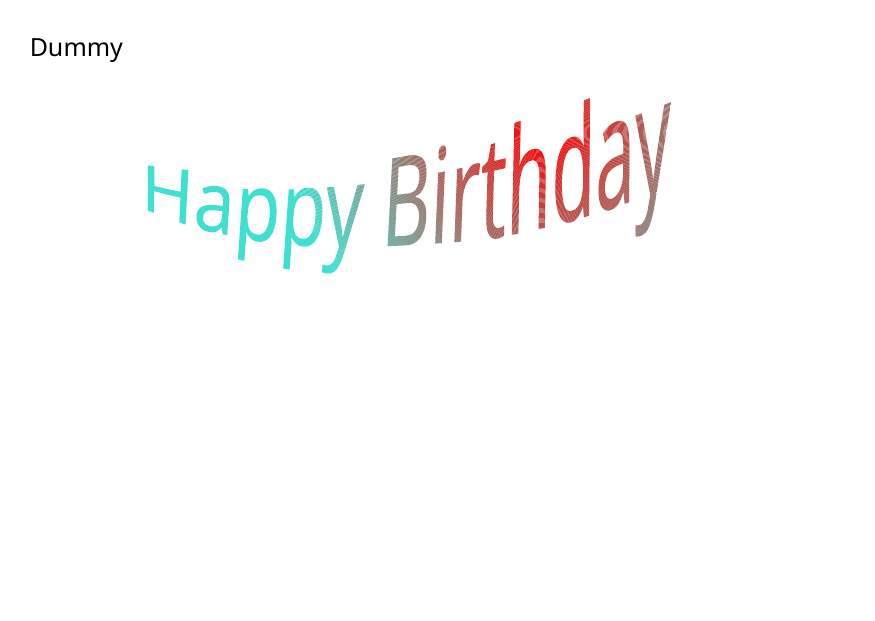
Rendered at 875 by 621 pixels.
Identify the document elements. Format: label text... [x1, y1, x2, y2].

text Dummy [29, 29, 844, 63]
